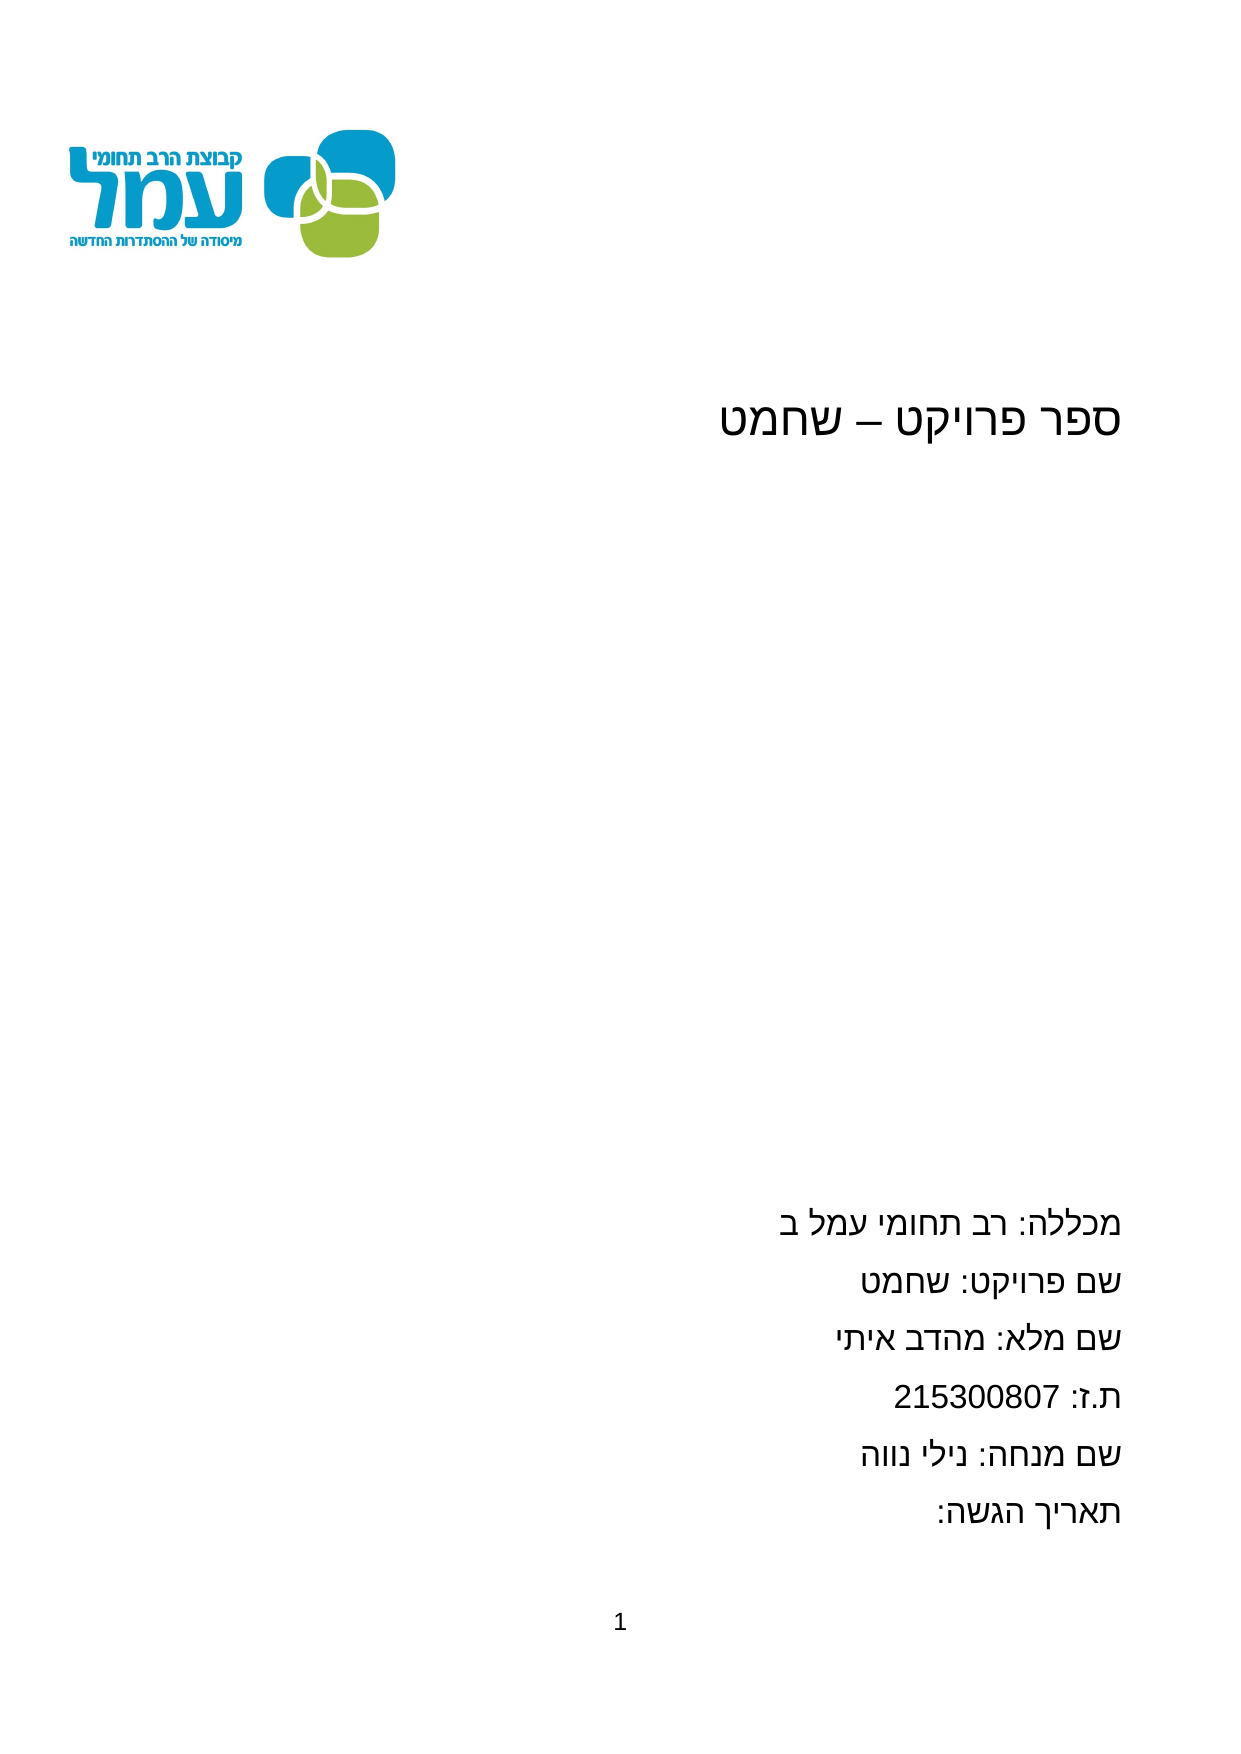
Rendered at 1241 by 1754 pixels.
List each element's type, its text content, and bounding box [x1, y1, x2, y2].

text ת.ז: 215300807 [118, 1377, 1122, 1415]
text שם מלא: מהדב איתי [118, 1319, 1122, 1358]
text שם פרויקט: שחמט [118, 1262, 1122, 1300]
text תאריך הגשה: [118, 1492, 1122, 1531]
text ספר פרויקט – שחמט [118, 392, 1122, 445]
picture [62, 126, 400, 259]
text שם מנחה: נילי נווה [118, 1434, 1122, 1473]
text מכללה: רב תחומי עמל ב [118, 1204, 1122, 1243]
